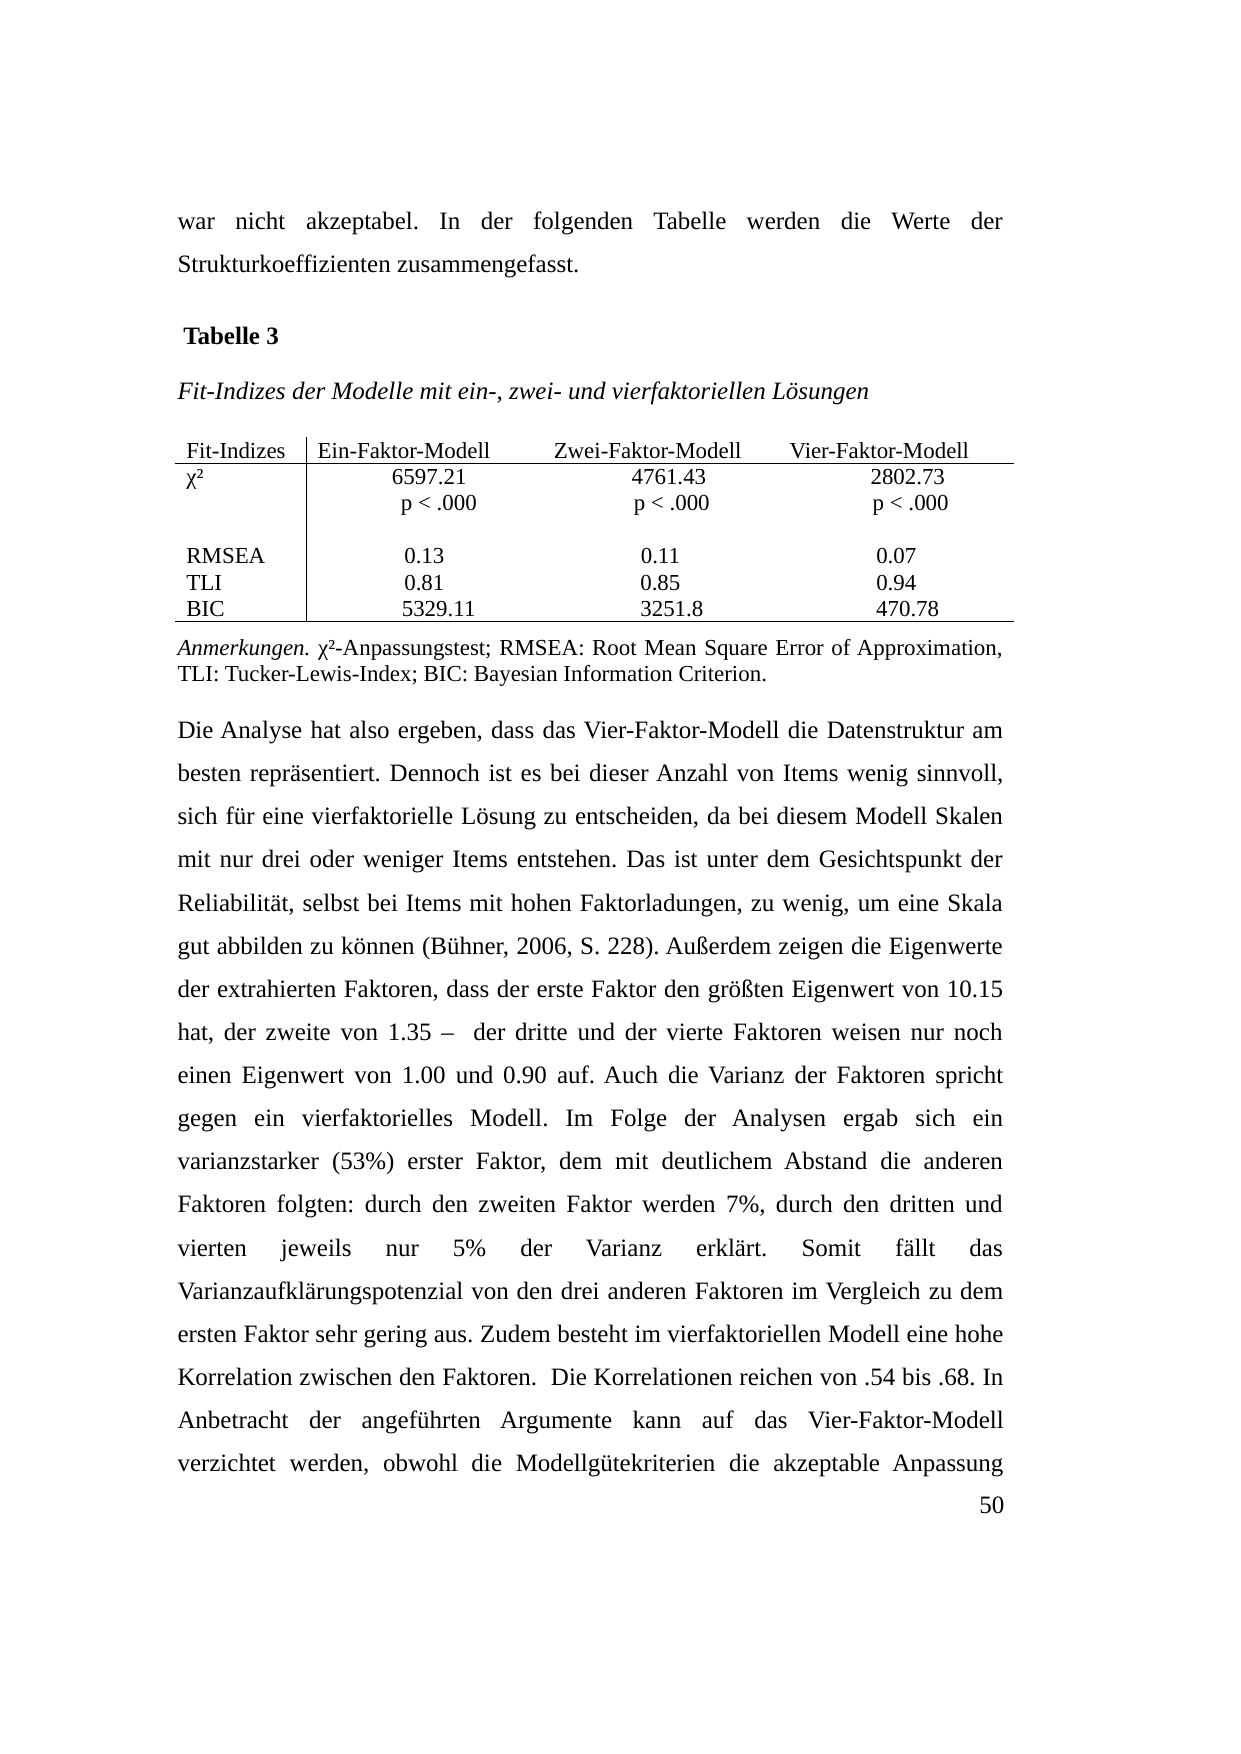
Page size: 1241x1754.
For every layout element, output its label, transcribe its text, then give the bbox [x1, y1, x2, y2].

text Anmerkungen. χ²-Anpassungstest; RMSEA: Root Mean Square Error of Approximation, TLI: Tucker-Lewis-Index; BIC: Bayesian Information Criterion. [177, 634, 1004, 686]
table_header Zwei-Faktor-Modell [542, 437, 778, 463]
text Fit-Indizes der Modelle mit ein-, zwei- und vierfaktoriellen Lösungen [177, 376, 1004, 404]
table_cell 0.11 [542, 542, 778, 568]
table_cell 0.81 [307, 569, 542, 595]
table_cell BIC [175, 595, 306, 621]
table_header Fit-Indizes [175, 437, 306, 463]
text war nicht akzeptabel. In der folgenden Tabelle werden die Werte der Strukturkoeffizienten zusammengefasst. [177, 206, 1004, 278]
table_cell 0.85 [542, 569, 778, 595]
table_cell 470.78 [778, 595, 1014, 621]
table_cell 5329.11 [307, 595, 542, 621]
table_cell 0.94 [778, 569, 1014, 595]
table_cell RMSEA [175, 542, 306, 568]
table_cell 3251.8 [542, 595, 778, 621]
table_cell 4761.43 p < .000 [542, 464, 778, 542]
text Die Analyse hat also ergeben, dass das Vier-Faktor-Modell die Datenstruktur am besten repräsentiert. Dennoch ist es bei dieser Anzahl von Items wenig sinnvoll, sich für eine vierfaktorielle Lösung zu entscheiden, da bei diesem Modell Skalen mit nur drei oder weniger Items entstehen. Das ist unter dem Gesichtspunkt der Reliabilität, selbst bei Items mit hohen Faktorladungen, zu wenig, um eine Skala gut abbilden zu können (Bühner, 2006, S. 228). Außerdem zeigen die Eigenwerte der extrahierten Faktoren, dass der erste Faktor den größten Eigenwert von 10.15 hat, der zweite von 1.35 – der dritte und der vierte Faktoren weisen nur noch einen Eigenwert von 1.00 und 0.90 auf. Auch die Varianz der Faktoren spricht gegen ein vierfaktorielles Modell. Im Folge der Analysen ergab sich ein varianzstarker (53%) erster Faktor, dem mit deutlichem Abstand die anderen Faktoren folgten: durch den zweiten Faktor werden 7%, durch den dritten und vierten jeweils nur 5% der Varianz erklärt. Somit fällt das Varianzaufklärungspotenzial von den drei anderen Faktoren im Vergleich zu dem ersten Faktor sehr gering aus. Zudem besteht im vierfaktoriellen Modell eine hohe Korrelation zwischen den Faktoren. Die Korrelationen reichen von .54 bis .68. In Anbetracht der angeführten Argumente kann auf das Vier-Faktor-Modell verzichtet werden, obwohl die Modellgütekriterien die akzeptable Anpassung [177, 715, 1004, 1477]
table_cell 2802.73 p < .000 [778, 464, 1014, 542]
table_cell TLI [175, 569, 306, 595]
table_cell 0.13 [307, 542, 542, 568]
table_header Vier-Faktor-Modell [778, 437, 1014, 463]
table_cell 0.07 [778, 542, 1014, 568]
table_cell χ² [175, 464, 306, 542]
table_cell 6597.21 p < .000 [307, 464, 542, 542]
text Tabelle 3 [177, 321, 1004, 350]
table_header Ein-Faktor-Modell [307, 437, 542, 463]
